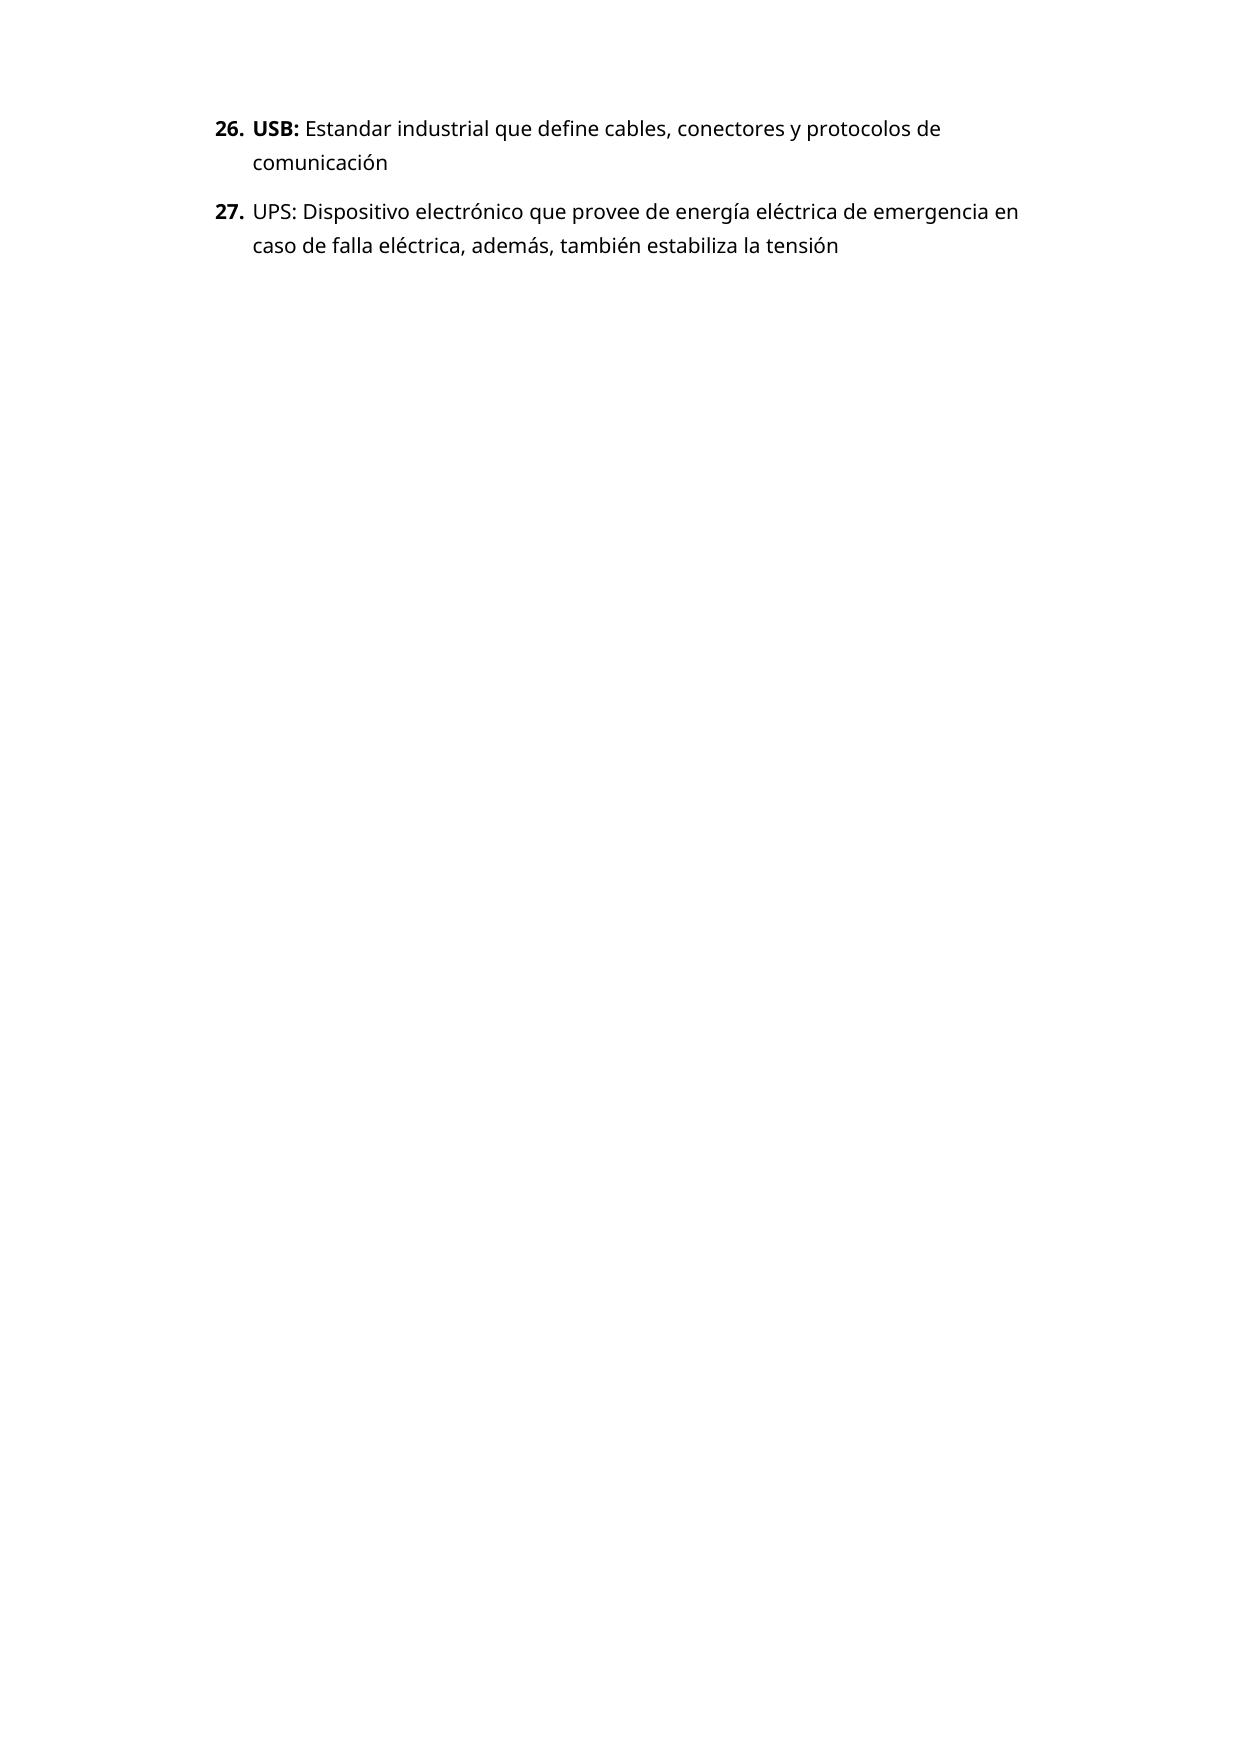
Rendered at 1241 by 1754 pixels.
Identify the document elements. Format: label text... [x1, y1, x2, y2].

list USB: Estandar industrial que define cables, conectores y protocolos de comunicación [215, 114, 1063, 177]
list UPS: Dispositivo electrónico que provee de energía eléctrica de emergencia en caso de falla eléctrica, además, también estabiliza la tensión [215, 197, 1063, 259]
